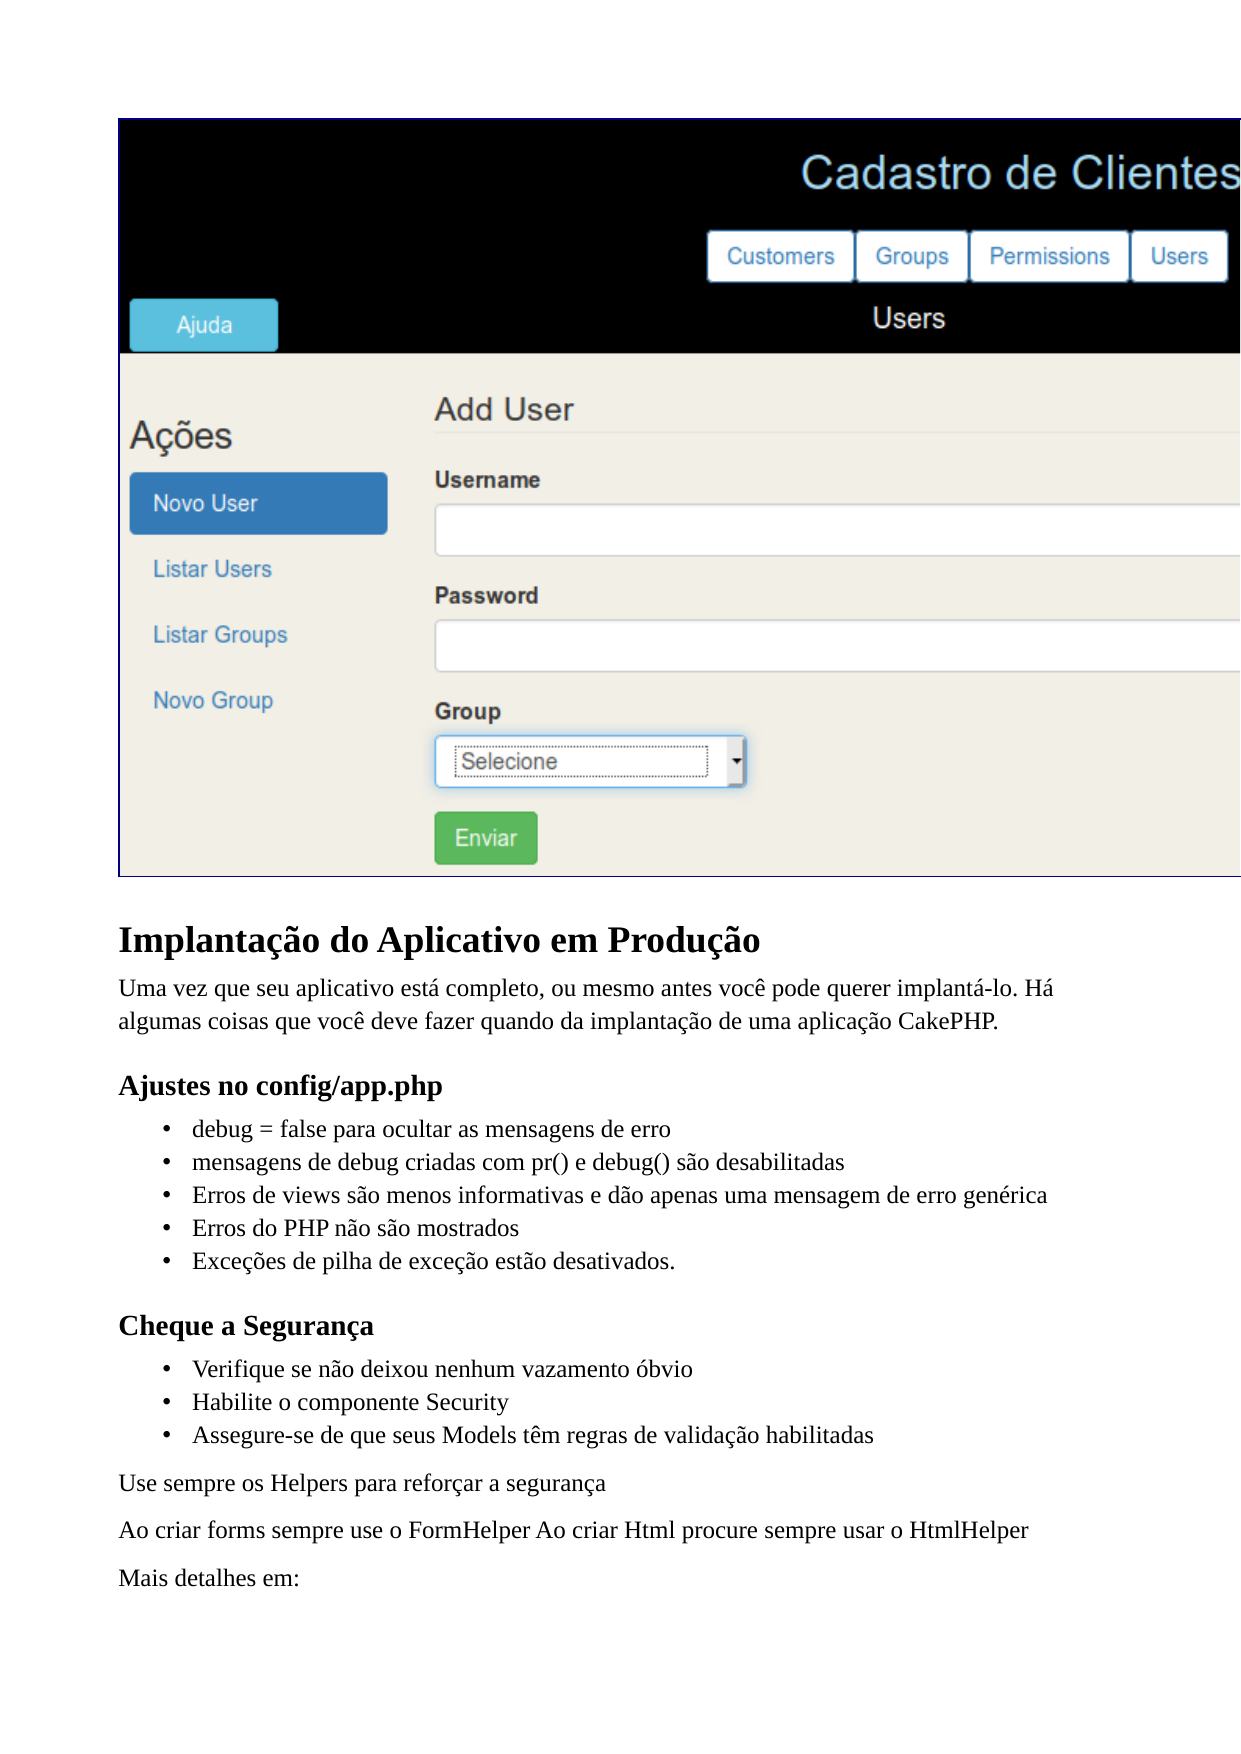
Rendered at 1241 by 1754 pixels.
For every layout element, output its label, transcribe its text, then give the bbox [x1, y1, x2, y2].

list Habilite o componente Security [162, 1387, 1122, 1416]
text Use sempre os Helpers para reforçar a segurança [118, 1468, 1122, 1497]
subtitle Implantação do Aplicativo em Produção [118, 917, 1122, 960]
text Mais detalhes em: [118, 1563, 1122, 1592]
list debug = false para ocultar as mensagens de erro [162, 1114, 1122, 1143]
text Uma vez que seu aplicativo está completo, ou mesmo antes você pode querer implantá-lo. Há algumas coisas que você deve fazer quando da implantação de uma aplicação CakePHP. [118, 973, 1122, 1034]
list Verifique se não deixou nenhum vazamento óbvio [162, 1354, 1122, 1383]
picture [120, 120, 1241, 876]
list Erros de views são menos informativas e dão apenas uma mensagem de erro genérica [162, 1180, 1122, 1209]
subtitle Ajustes no config/app.php [118, 1068, 1122, 1101]
list mensagens de debug criadas com pr() e debug() são desabilitadas [162, 1147, 1122, 1176]
text Ao criar forms sempre use o FormHelper Ao criar Html procure sempre usar o HtmlHelper [118, 1516, 1122, 1544]
subtitle Cheque a Segurança [118, 1308, 1122, 1342]
list Assegure-se de que seus Models têm regras de validação habilitadas [162, 1420, 1122, 1449]
list Erros do PHP não são mostrados [162, 1213, 1122, 1242]
list Exceções de pilha de exceção estão desativados. [162, 1246, 1122, 1275]
